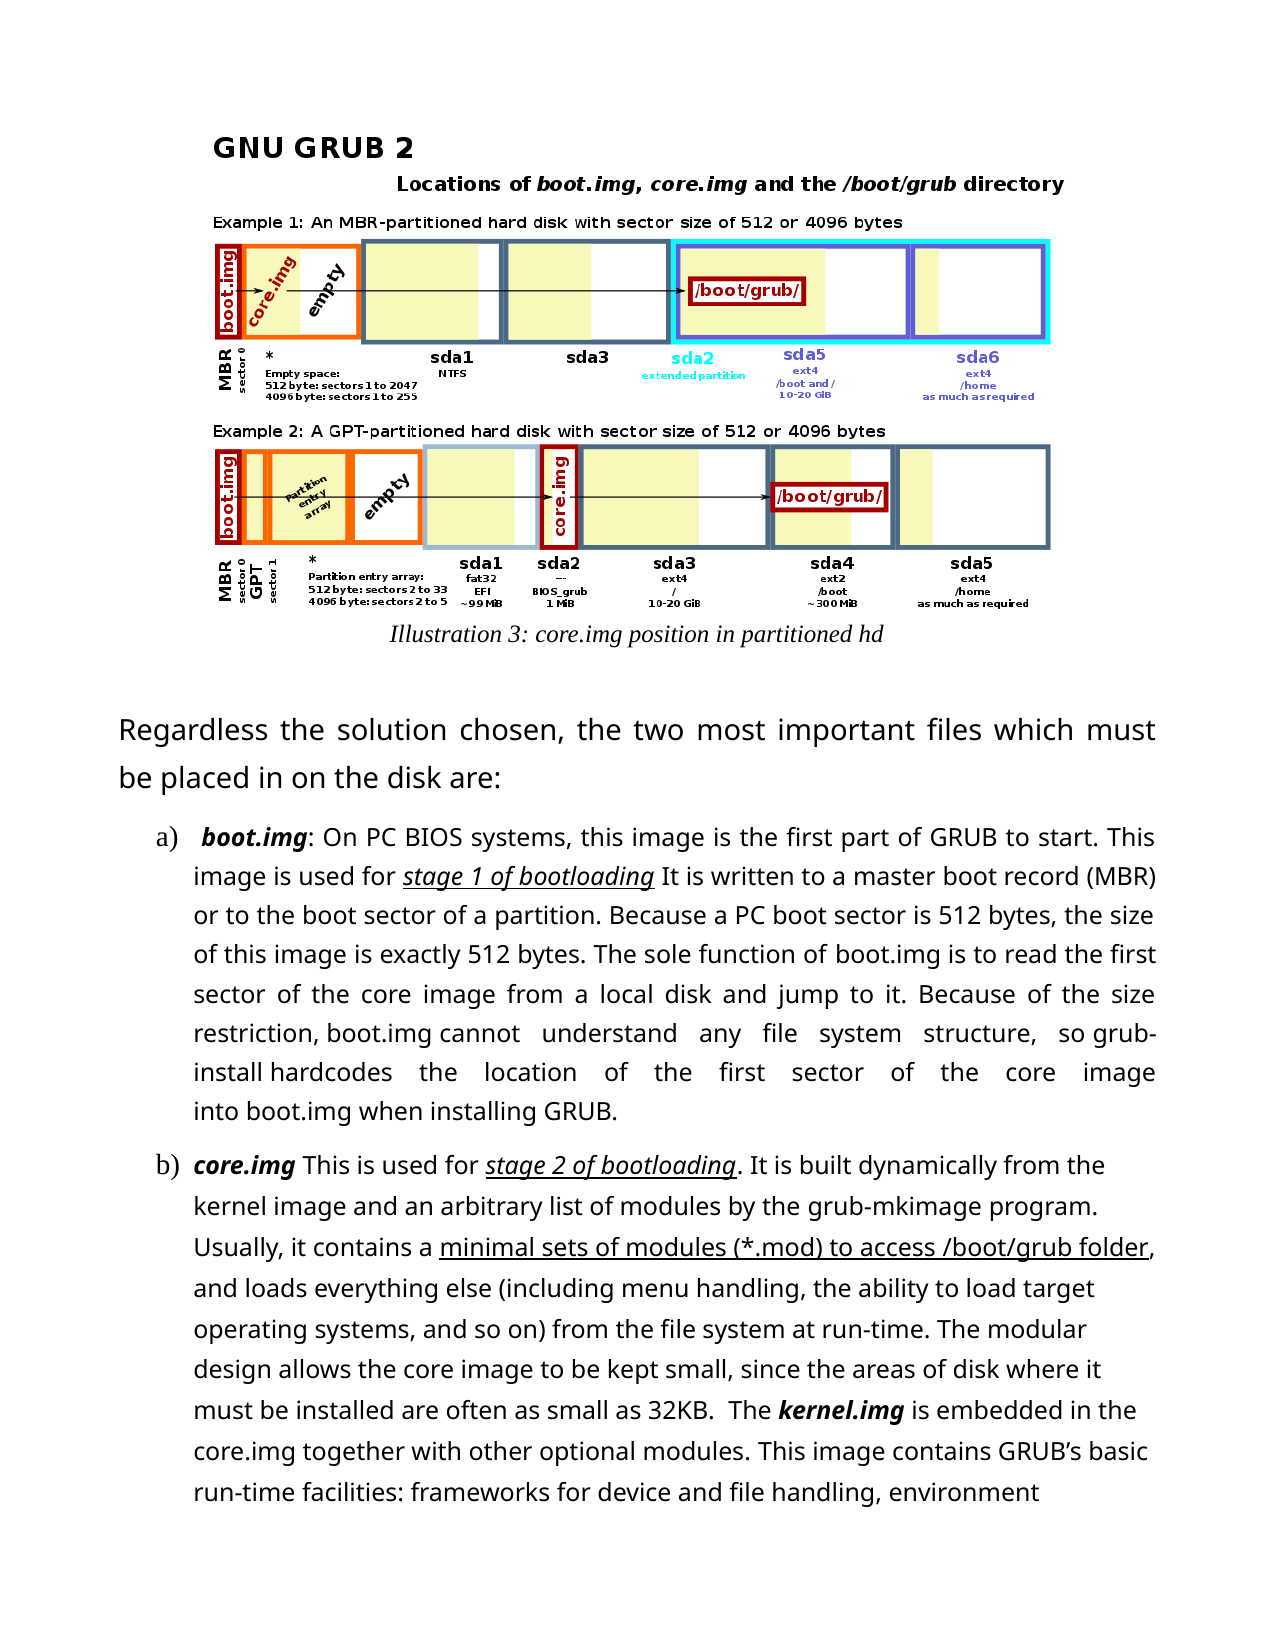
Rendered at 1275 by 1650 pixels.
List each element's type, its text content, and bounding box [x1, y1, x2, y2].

text Regardless the solution chosen, the two most important files which must be placed in on the disk are: [118, 709, 1157, 797]
text Illustration 3: core.img position in partitioned hd [208, 614, 1067, 648]
list core.img This is used for stage 2 of bootloading. It is built dynamically from the kernel image and an arbitrary list of modules by the grub-mkimage program. Usually, it contains a minimal sets of modules (*.mod) to access /boot/grub folder, and loads everything else (including menu handling, the ability to load target operating systems, and so on) from the file system at run-time. The modular design allows the core image to be kept small, since the areas of disk where it must be installed are often as small as 32KB. The kernel.img is embedded in the core.img together with other optional modules. This image contains GRUB’s basic run-time facilities: frameworks for device and file handling, environment [156, 1147, 1157, 1509]
list boot.img: On PC BIOS systems, this image is the first part of GRUB to start. This image is used for stage 1 of bootloading It is written to a master boot record (MBR) or to the boot sector of a partition. Because a PC boot sector is 512 bytes, the size of this image is exactly 512 bytes. The sole function of boot.img is to read the first sector of the core image from a local disk and jump to it. Because of the size restriction, boot.img cannot understand any file system structure, so grub-install hardcodes the location of the first sector of the core image into boot.img when installing GRUB. [156, 819, 1157, 1128]
picture [208, 130, 1067, 614]
